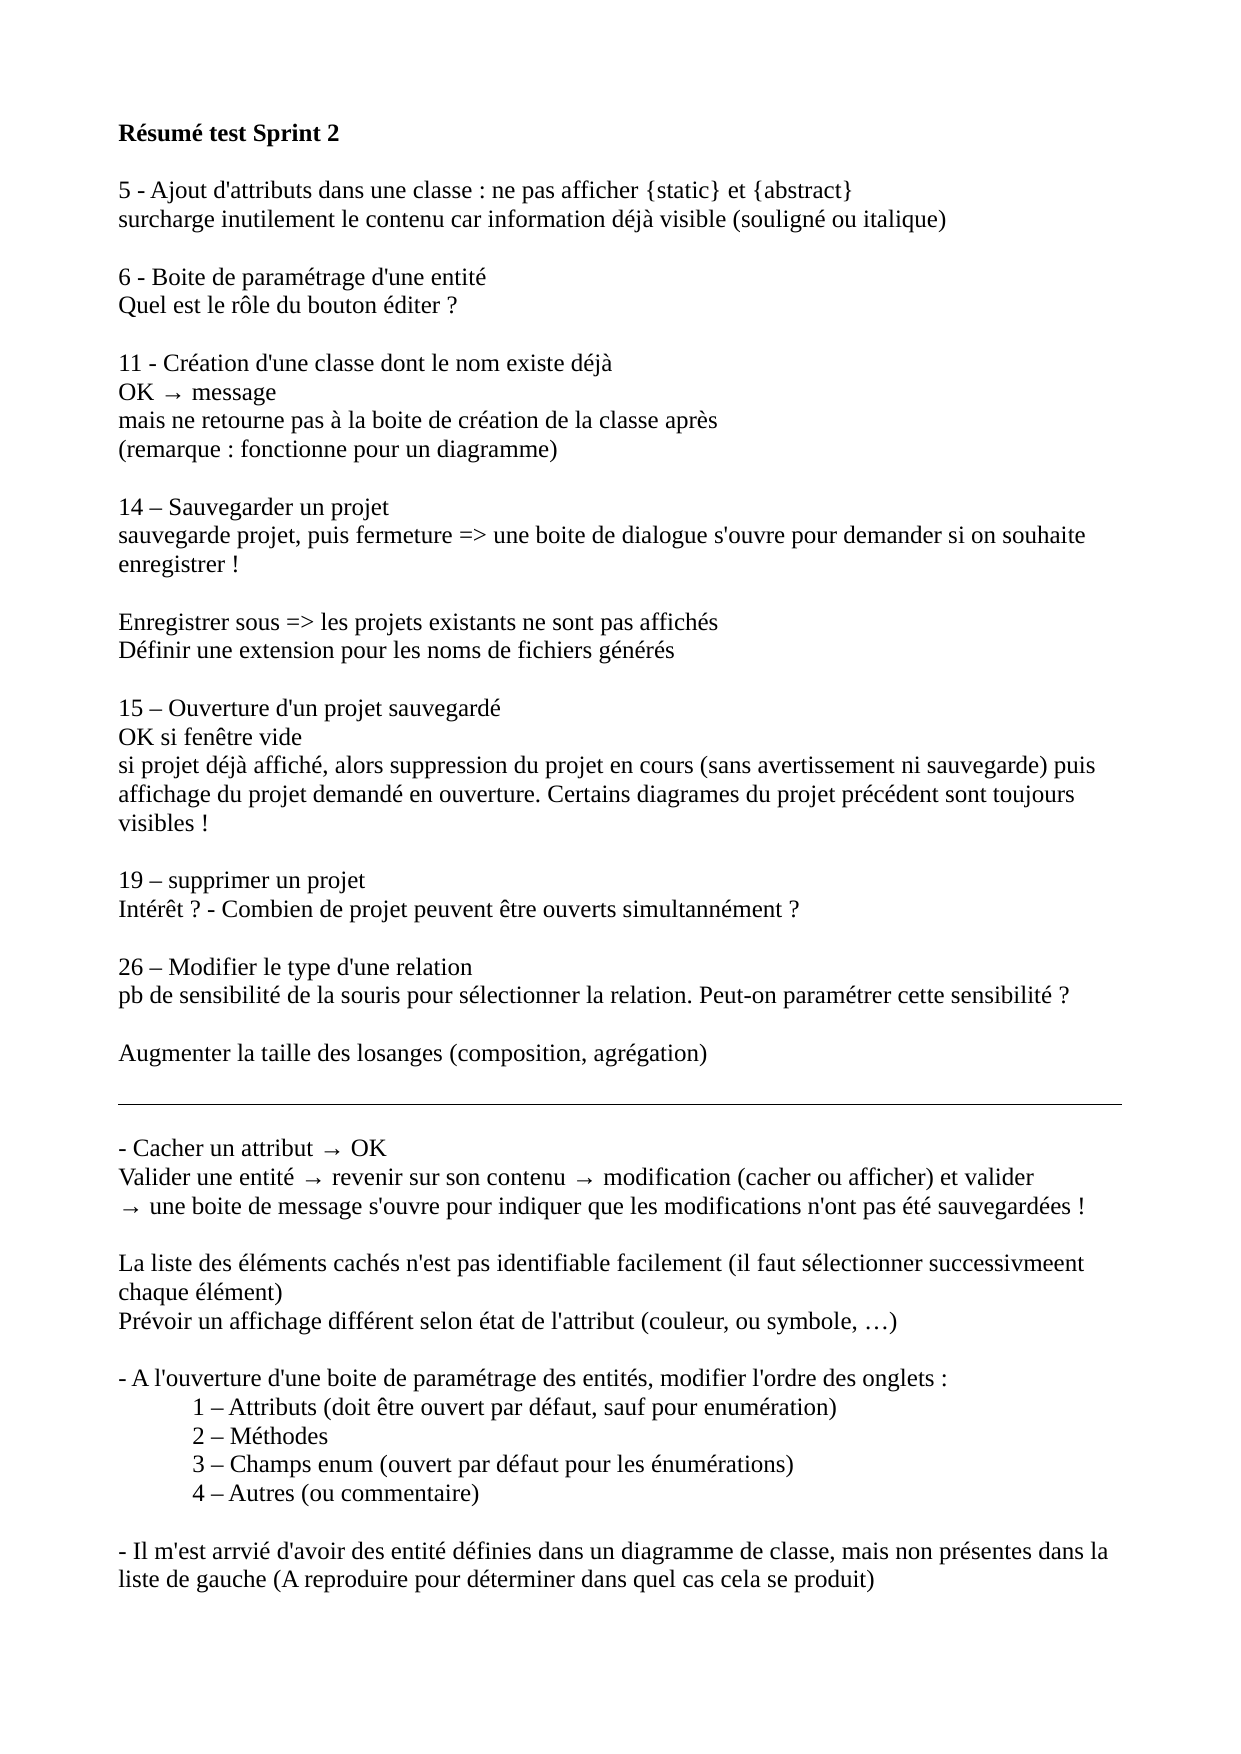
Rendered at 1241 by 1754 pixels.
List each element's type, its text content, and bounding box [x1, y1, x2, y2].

text sauvegarde projet, puis fermeture => une boite de dialogue s'ouvre pour demander si on souhaite enregistrer ! [118, 521, 1122, 578]
text OK si fenêtre vide [118, 722, 1122, 751]
text - A l'ouverture d'une boite de paramétrage des entités, modifier l'ordre des onglets : [118, 1363, 1122, 1392]
text (remarque : fonctionne pour un diagramme) [118, 434, 1122, 463]
text 3 – Champs enum (ouvert par défaut pour les énumérations) [118, 1449, 1122, 1478]
text Augmenter la taille des losanges (composition, agrégation) [118, 1038, 1122, 1067]
text Définir une extension pour les noms de fichiers générés [118, 636, 1122, 664]
text 5 - Ajout d'attributs dans une classe : ne pas afficher {static} et {abstract} [118, 176, 1122, 204]
text Enregistrer sous => les projets existants ne sont pas affichés [118, 607, 1122, 636]
text Quel est le rôle du bouton éditer ? [118, 291, 1122, 319]
text OK → message [118, 377, 1122, 406]
text 19 – supprimer un projet [118, 866, 1122, 894]
text 11 - Création d'une classe dont le nom existe déjà [118, 348, 1122, 377]
text Valider une entité → revenir sur son contenu → modification (cacher ou afficher) et valider [118, 1162, 1122, 1191]
text Résumé test Sprint 2 [118, 118, 1122, 147]
text 15 – Ouverture d'un projet sauvegardé [118, 693, 1122, 722]
text 2 – Méthodes [118, 1421, 1122, 1449]
text Intérêt ? - Combien de projet peuvent être ouverts simultannément ? [118, 894, 1122, 923]
text 4 – Autres (ou commentaire) [118, 1478, 1122, 1507]
text mais ne retourne pas à la boite de création de la classe après [118, 406, 1122, 434]
text pb de sensibilité de la souris pour sélectionner la relation. Peut-on paramétrer cette sensibilité ? [118, 981, 1122, 1009]
text si projet déjà affiché, alors suppression du projet en cours (sans avertissement ni sauvegarde) puis affichage du projet demandé en ouverture. Certains diagrames du projet précédent sont toujours visibles ! [118, 751, 1122, 837]
text La liste des éléments cachés n'est pas identifiable facilement (il faut sélectionner successivmeent chaque élément) [118, 1248, 1122, 1306]
text 26 – Modifier le type d'une relation [118, 952, 1122, 981]
text 1 – Attributs (doit être ouvert par défaut, sauf pour enumération) [118, 1392, 1122, 1421]
text → une boite de message s'ouvre pour indiquer que les modifications n'ont pas été sauvegardées ! [118, 1191, 1122, 1219]
text - Cacher un attribut → OK [118, 1133, 1122, 1162]
text 6 - Boite de paramétrage d'une entité [118, 262, 1122, 291]
text - Il m'est arrvié d'avoir des entité définies dans un diagramme de classe, mais non présentes dans la liste de gauche (A reproduire pour déterminer dans quel cas cela se produit) [118, 1536, 1122, 1593]
text surcharge inutilement le contenu car information déjà visible (souligné ou italique) [118, 204, 1122, 233]
text Prévoir un affichage différent selon état de l'attribut (couleur, ou symbole, …) [118, 1306, 1122, 1334]
text 14 – Sauvegarder un projet [118, 492, 1122, 521]
